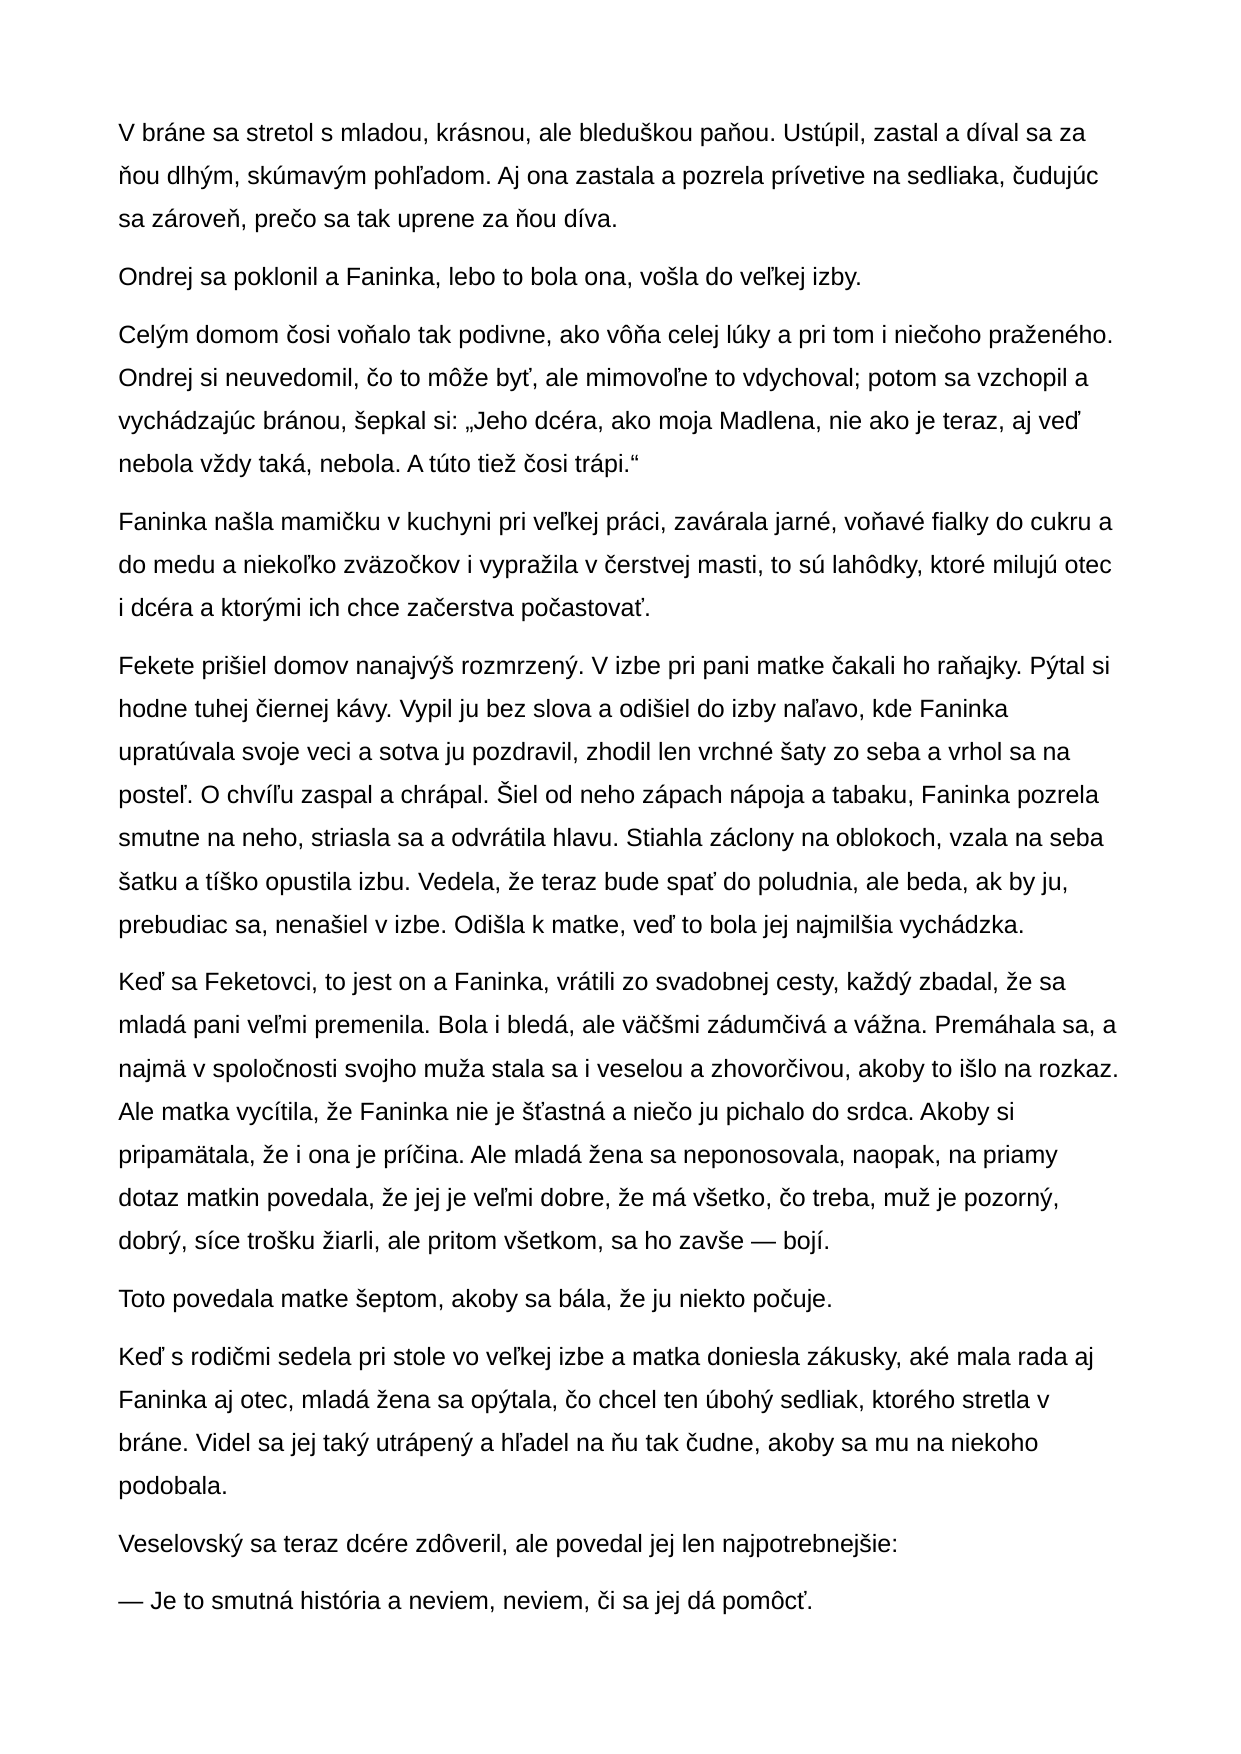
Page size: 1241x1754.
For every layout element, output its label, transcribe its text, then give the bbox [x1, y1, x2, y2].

text Faninka našla mamičku v kuchyni pri veľkej práci, zavárala jarné, voňavé fialky do cukru a do medu a niekoľko zväzočkov i vypražila v čerstvej masti, to sú lahôdky, ktoré milujú otec i dcéra a ktorými ich chce začerstva počastovať. [118, 507, 1122, 622]
text Veselovský sa teraz dcére zdôveril, ale povedal jej len najpotrebnejšie: [118, 1528, 1122, 1557]
text Keď sa Feketovci, to jest on a Faninka, vrátili zo svadobnej cesty, každý zbadal, že sa mladá pani veľmi premenila. Bola i bledá, ale väčšmi zádumčivá a vážna. Premáhala sa, a najmä v spoločnosti svojho muža stala sa i veselou a zhovorčivou, akoby to išlo na rozkaz. Ale matka vycítila, že Faninka nie je šťastná a niečo ju pichalo do srdca. Akoby si pripamätala, že i ona je príčina. Ale mladá žena sa neponosovala, naopak, na priamy dotaz matkin povedala, že jej je veľmi dobre, že má všetko, čo treba, muž je pozorný, dobrý, síce trošku žiarli, ale pritom všetkom, sa ho zavše — bojí. [118, 967, 1122, 1255]
text V bráne sa stretol s mladou, krásnou, ale bleduškou paňou. Ustúpil, zastal a díval sa za ňou dlhým, skúmavým pohľadom. Aj ona zastala a pozrela prívetive na sedliaka, čudujúc sa zároveň, prečo sa tak uprene za ňou díva. [118, 118, 1122, 233]
text Ondrej sa poklonil a Faninka, lebo to bola ona, vošla do veľkej izby. [118, 262, 1122, 291]
text Celým domom čosi voňalo tak podivne, ako vôňa celej lúky a pri tom i niečoho praženého. Ondrej si neuvedomil, čo to môže byť, ale mimovoľne to vdychoval; potom sa vzchopil a vychádzajúc bránou, šepkal si: „Jeho dcéra, ako moja Madlena, nie ako je teraz, aj veď nebola vždy taká, nebola. A túto tiež čosi trápi.“ [118, 320, 1122, 478]
text — Je to smutná história a neviem, neviem, či sa jej dá pomôcť. [118, 1586, 1122, 1615]
text Fekete prišiel domov nanajvýš rozmrzený. V izbe pri pani matke čakali ho raňajky. Pýtal si hodne tuhej čiernej kávy. Vypil ju bez slova a odišiel do izby naľavo, kde Faninka upratúvala svoje veci a sotva ju pozdravil, zhodil len vrchné šaty zo seba a vrhol sa na posteľ. O chvíľu zaspal a chrápal. Šiel od neho zápach nápoja a tabaku, Faninka pozrela smutne na neho, striasla sa a odvrátila hlavu. Stiahla záclony na oblokoch, vzala na seba šatku a tíško opustila izbu. Vedela, že teraz bude spať do poludnia, ale beda, ak by ju, prebudiac sa, nenašiel v izbe. Odišla k matke, veď to bola jej najmilšia vychádzka. [118, 651, 1122, 938]
text Keď s rodičmi sedela pri stole vo veľkej izbe a matka doniesla zákusky, aké mala rada aj Faninka aj otec, mladá žena sa opýtala, čo chcel ten úbohý sedliak, ktorého stretla v bráne. Videl sa jej taký utrápený a hľadel na ňu tak čudne, akoby sa mu na niekoho podobala. [118, 1341, 1122, 1499]
text Toto povedala matke šeptom, akoby sa bála, že ju niekto počuje. [118, 1284, 1122, 1312]
